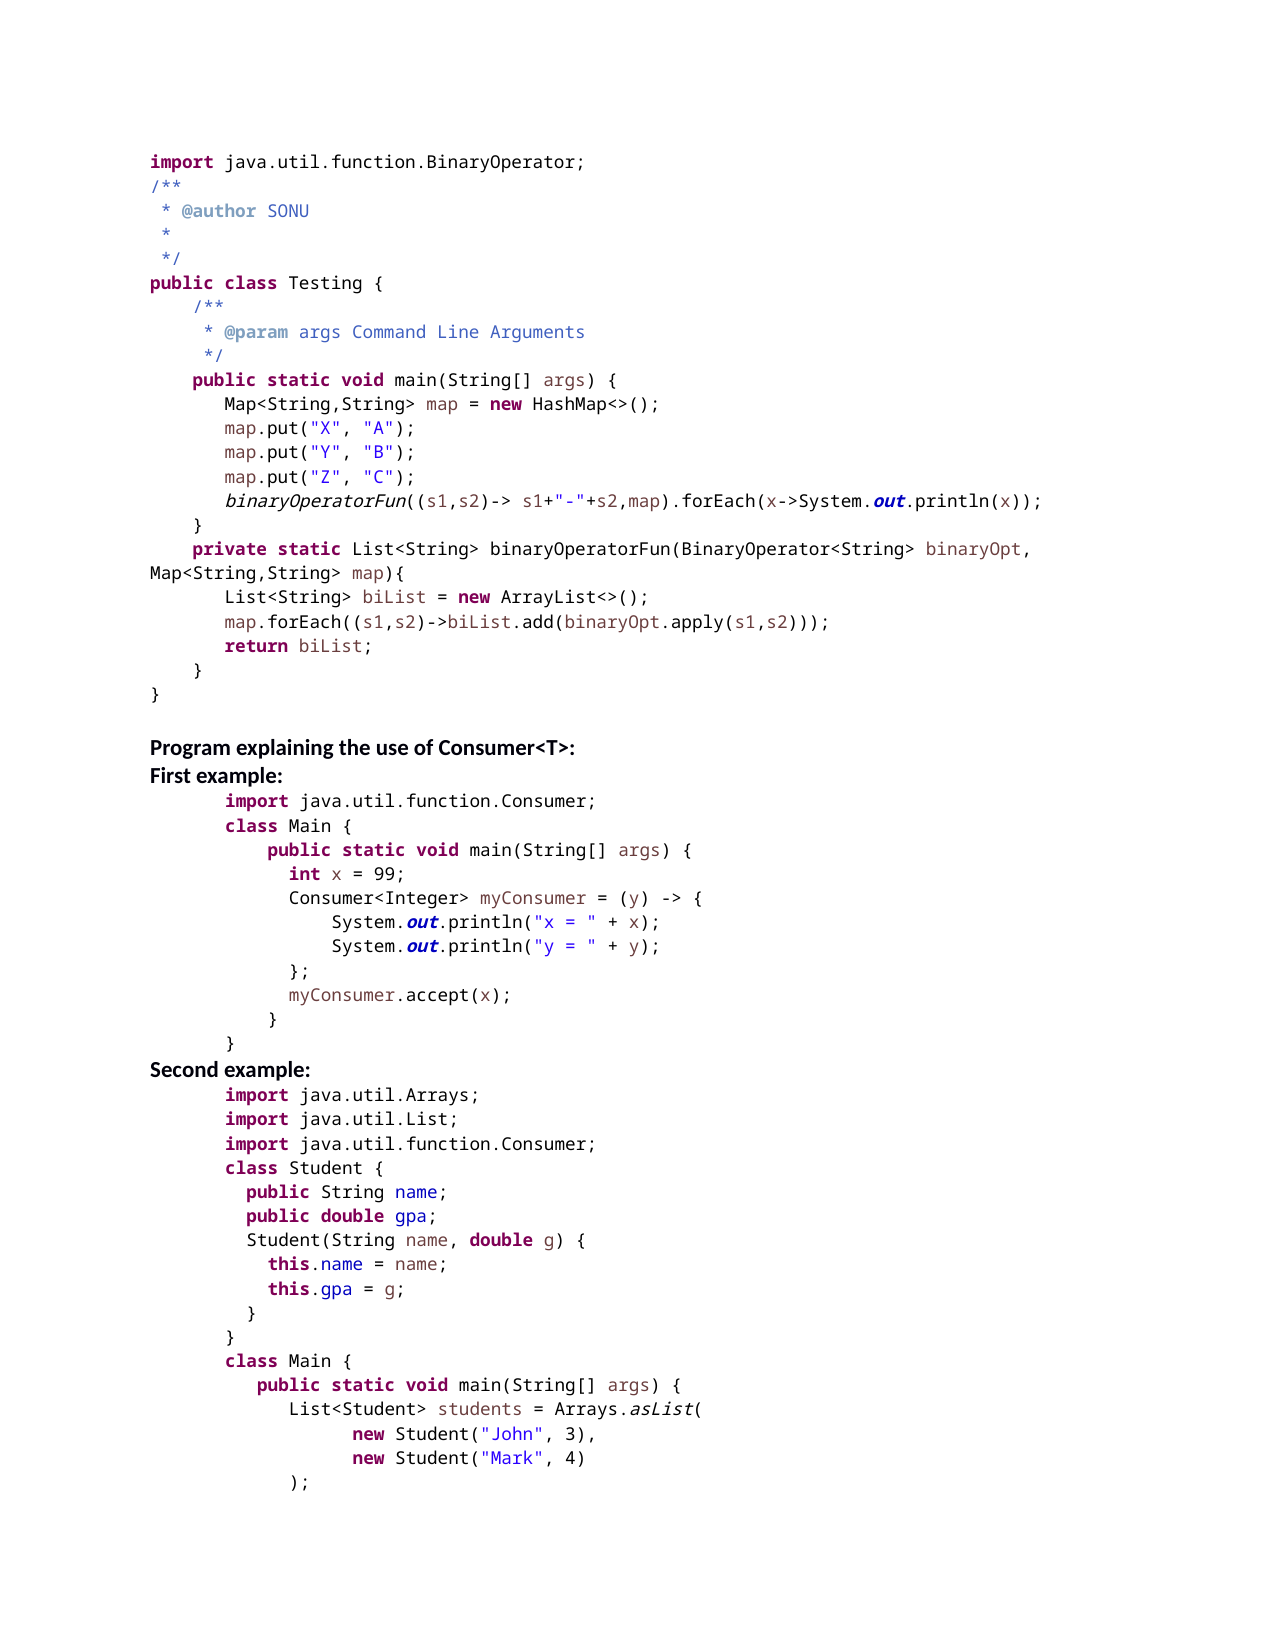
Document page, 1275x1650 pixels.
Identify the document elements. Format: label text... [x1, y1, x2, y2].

text myConsumer.accept(x); [225, 982, 1125, 1006]
text class Main { [225, 813, 1125, 837]
text ); [225, 1469, 1125, 1493]
text public static void main(String[] args) { [150, 367, 1125, 392]
text * [150, 222, 1125, 247]
text /** [150, 295, 1125, 319]
text }; [225, 958, 1125, 982]
text map.put("Z", "C"); [150, 464, 1125, 488]
text public double gpa; [225, 1203, 1125, 1228]
text new Student("John", 3), [225, 1421, 1125, 1445]
text import java.util.function.Consumer; [225, 789, 1125, 813]
text return biList; [150, 633, 1125, 657]
text } [225, 1006, 1125, 1031]
text private static List<String> binaryOperatorFun(BinaryOperator<String> binaryOpt, Map<String,String> map){ [150, 537, 1125, 585]
text */ [150, 343, 1125, 367]
text Second example: [150, 1055, 1125, 1083]
text * @author SONU [150, 198, 1125, 222]
text */ [150, 247, 1125, 271]
text } [150, 657, 1125, 682]
text } [225, 1324, 1125, 1348]
text int x = 99; [225, 861, 1125, 886]
text map.put("X", "A"); [150, 416, 1125, 440]
text class Student { [225, 1155, 1125, 1179]
text First example: [150, 761, 1125, 789]
text public String name; [225, 1179, 1125, 1203]
text class Main { [225, 1348, 1125, 1373]
text public static void main(String[] args) { [225, 837, 1125, 861]
text import java.util.List; [225, 1107, 1125, 1131]
text Student(String name, double g) { [225, 1228, 1125, 1252]
text this.name = name; [225, 1252, 1125, 1276]
text import java.util.function.Consumer; [225, 1131, 1125, 1155]
text Map<String,String> map = new HashMap<>(); [150, 392, 1125, 416]
text map.forEach((s1,s2)->biList.add(binaryOpt.apply(s1,s2))); [150, 609, 1125, 633]
text map.put("Y", "B"); [150, 440, 1125, 464]
text import java.util.Arrays; [225, 1083, 1125, 1107]
text } [225, 1031, 1125, 1055]
text System.out.println("y = " + y); [225, 934, 1125, 958]
text /** [150, 174, 1125, 198]
text import java.util.function.BinaryOperator; [150, 150, 1125, 174]
text new Student("Mark", 4) [225, 1445, 1125, 1469]
text Consumer<Integer> myConsumer = (y) -> { [225, 886, 1125, 910]
text binaryOperatorFun((s1,s2)-> s1+"-"+s2,map).forEach(x->System.out.println(x)); [150, 488, 1125, 512]
text System.out.println("x = " + x); [225, 910, 1125, 934]
text } [150, 512, 1125, 537]
text } [150, 682, 1125, 706]
text Program explaining the use of Consumer<T>: [150, 733, 1125, 761]
text } [225, 1300, 1125, 1324]
text public static void main(String[] args) { [225, 1373, 1125, 1397]
text List<String> biList = new ArrayList<>(); [150, 585, 1125, 609]
text * @param args Command Line Arguments [150, 319, 1125, 343]
text this.gpa = g; [225, 1276, 1125, 1300]
text List<Student> students = Arrays.asList( [225, 1397, 1125, 1421]
text public class Testing { [150, 271, 1125, 295]
